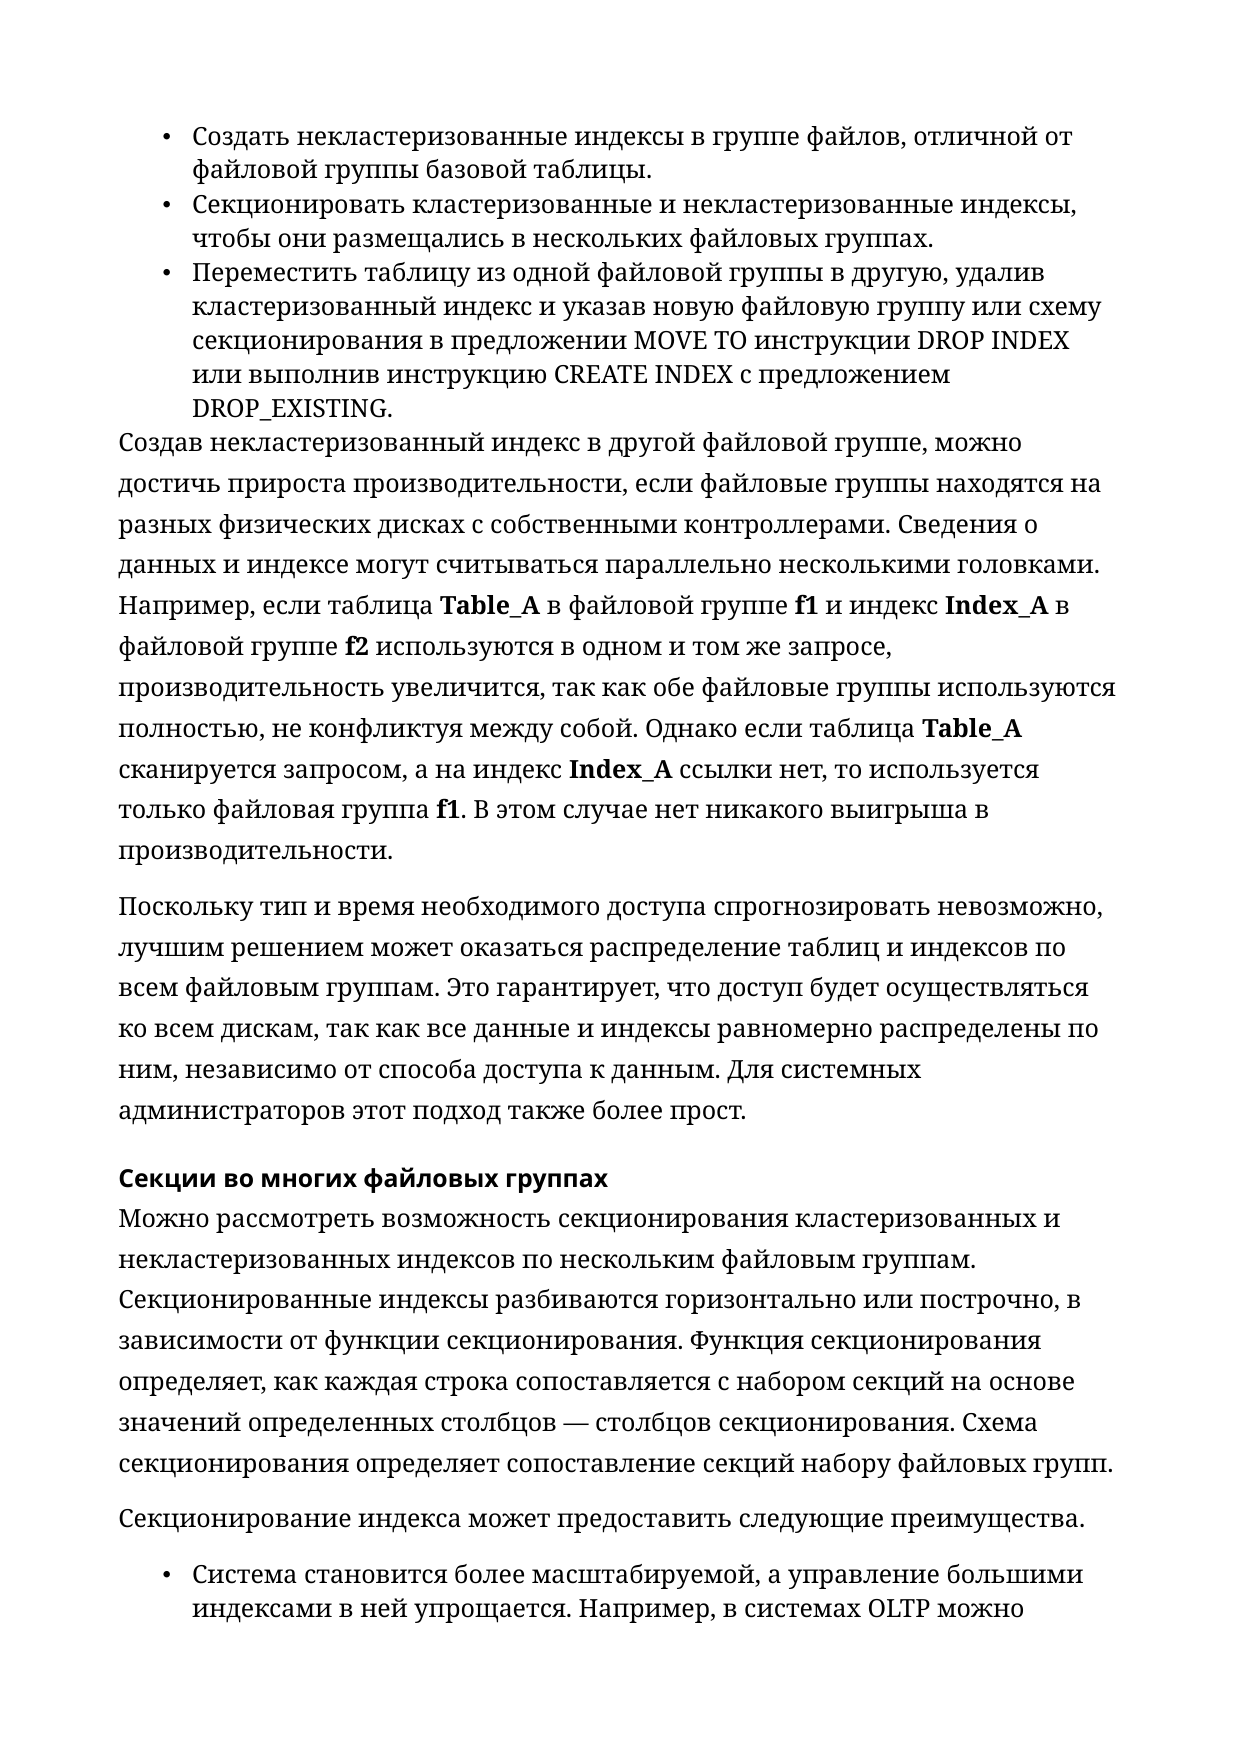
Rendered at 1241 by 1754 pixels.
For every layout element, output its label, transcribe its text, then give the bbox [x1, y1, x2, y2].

text Секционирование индекса может предоставить следующие преимущества. [118, 1501, 1122, 1535]
list Создать некластеризованные индексы в группе файлов, отличной от файловой группы базовой таблицы. [162, 118, 1122, 186]
text Можно рассмотреть возможность секционирования кластеризованных и некластеризованных индексов по нескольким файловым группам. Секционированные индексы разбиваются горизонтально или построчно, в зависимости от функции секционирования. Функция секционирования определяет, как каждая строка сопоставляется с набором секций на основе значений определенных столбцов — столбцов секционирования. Схема секционирования определяет сопоставление секций набору файловых групп. [118, 1201, 1122, 1479]
list Система становится более масштабируемой, а управление большими индексами в ней упрощается. Например, в системах OLTP можно [162, 1556, 1122, 1624]
text Поскольку тип и время необходимого доступа спрогнозировать невозможно, лучшим решением может оказаться распределение таблиц и индексов по всем файловым группам. Это гарантирует, что доступ будет осуществляться ко всем дискам, так как все данные и индексы равномерно распределены по ним, независимо от способа доступа к данным. Для системных администраторов этот подход также более прост. [118, 888, 1122, 1127]
list Переместить таблицу из одной файловой группы в другую, удалив кластеризованный индекс и указав новую файловую группу или схему секционирования в предложении MOVE TO инструкции DROP INDEX или выполнив инструкцию CREATE INDEX с предложением DROP_EXISTING. [162, 254, 1122, 425]
subtitle Секции во многих файловых группах [118, 1161, 1122, 1194]
list Секционировать кластеризованные и некластеризованные индексы, чтобы они размещались в нескольких файловых группах. [162, 186, 1122, 254]
text Создав некластеризованный индекс в другой файловой группе, можно достичь прироста производительности, если файловые группы находятся на разных физических дисках с собственными контроллерами. Сведения о данных и индексе могут считываться параллельно несколькими головками. Например, если таблица Table_A в файловой группе f1 и индекс Index_A в файловой группе f2 используются в одном и том же запросе, производительность увеличится, так как обе файловые группы используются полностью, не конфликтуя между собой. Однако если таблица Table_A сканируется запросом, а на индекс Index_A ссылки нет, то используется только файловая группа f1. В этом случае нет никакого выигрыша в производительности. [118, 425, 1122, 867]
